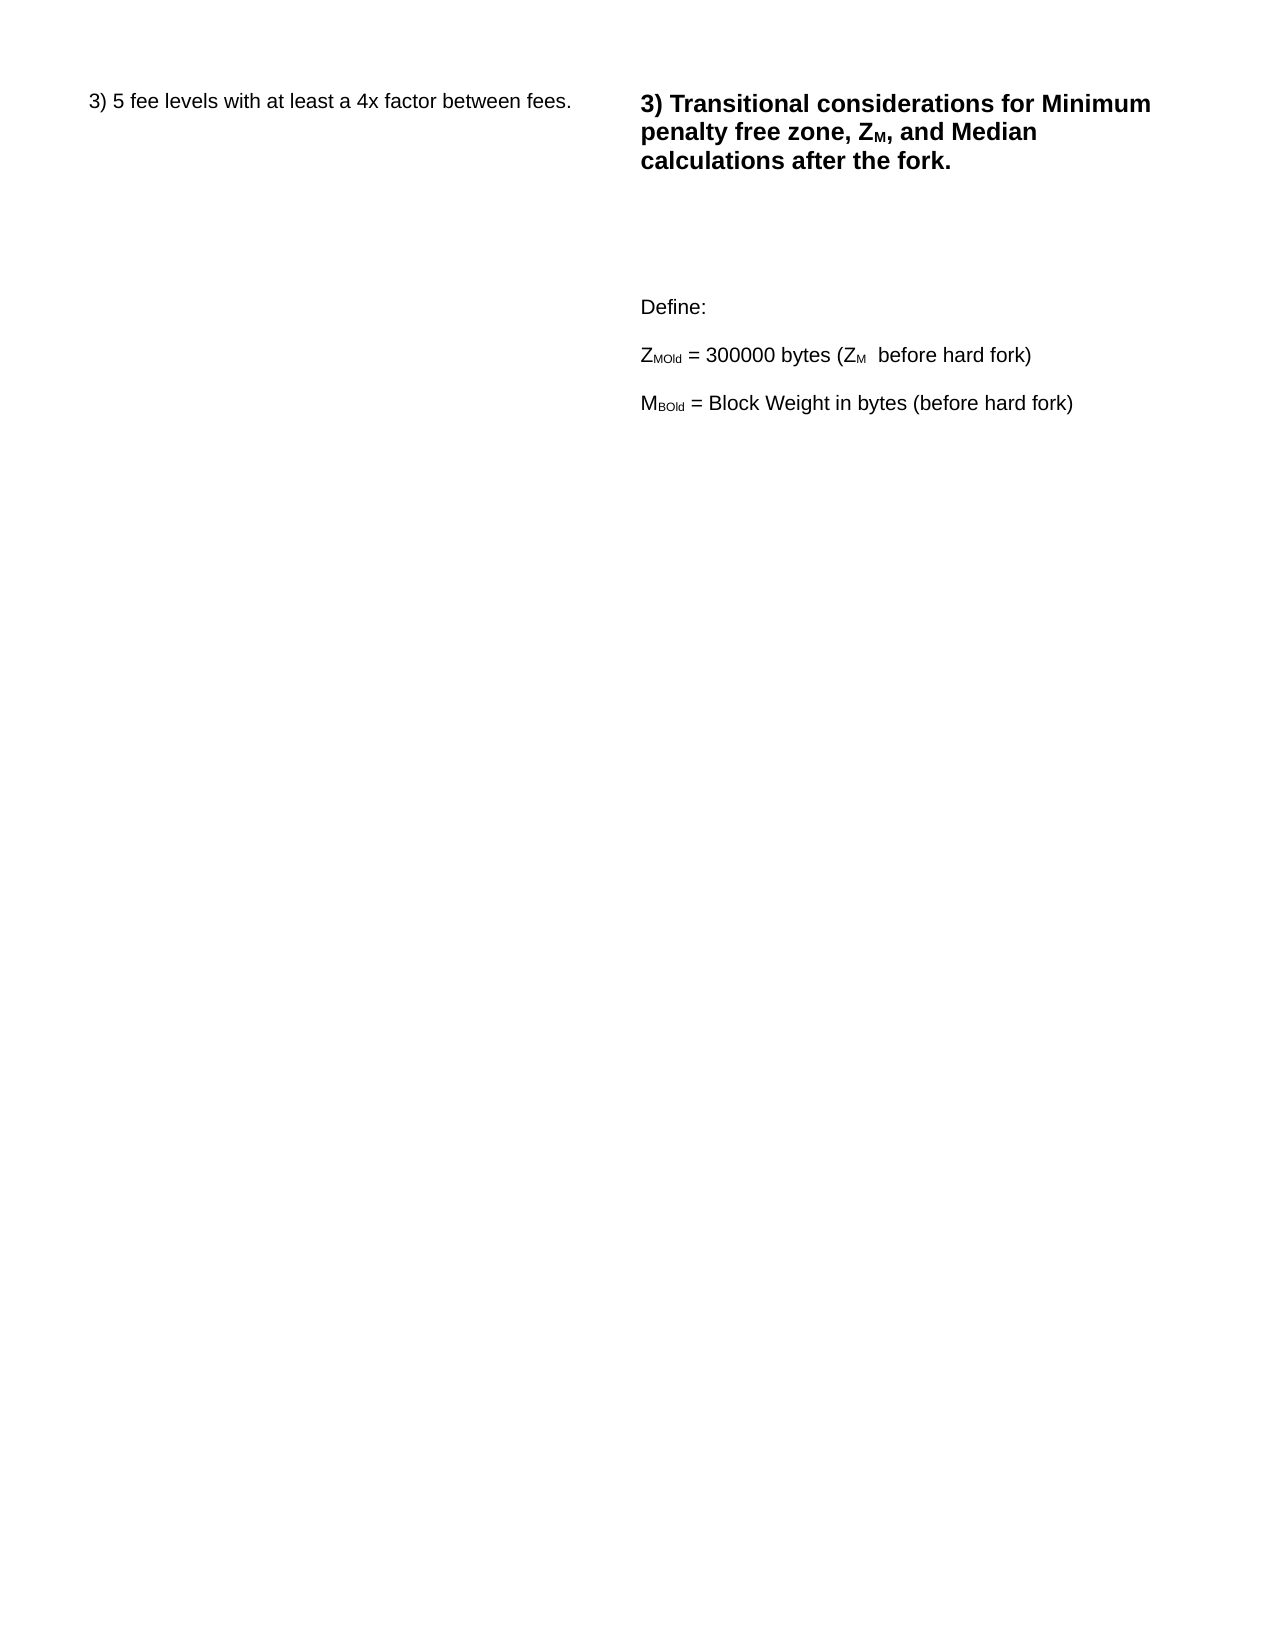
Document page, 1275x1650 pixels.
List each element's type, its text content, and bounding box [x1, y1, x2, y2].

text ZMOld = 300000 bytes (ZM before hard fork) [640, 342, 1186, 366]
text 3) Transitional considerations for Minimum penalty free zone, ZM, and Median calculations after the fork. [640, 88, 1186, 175]
text 3) 5 fee levels with at least a 4x factor between fees. [88, 88, 634, 112]
text Define: [640, 294, 1186, 318]
text MBOld = Block Weight in bytes (before hard fork) [640, 390, 1186, 414]
